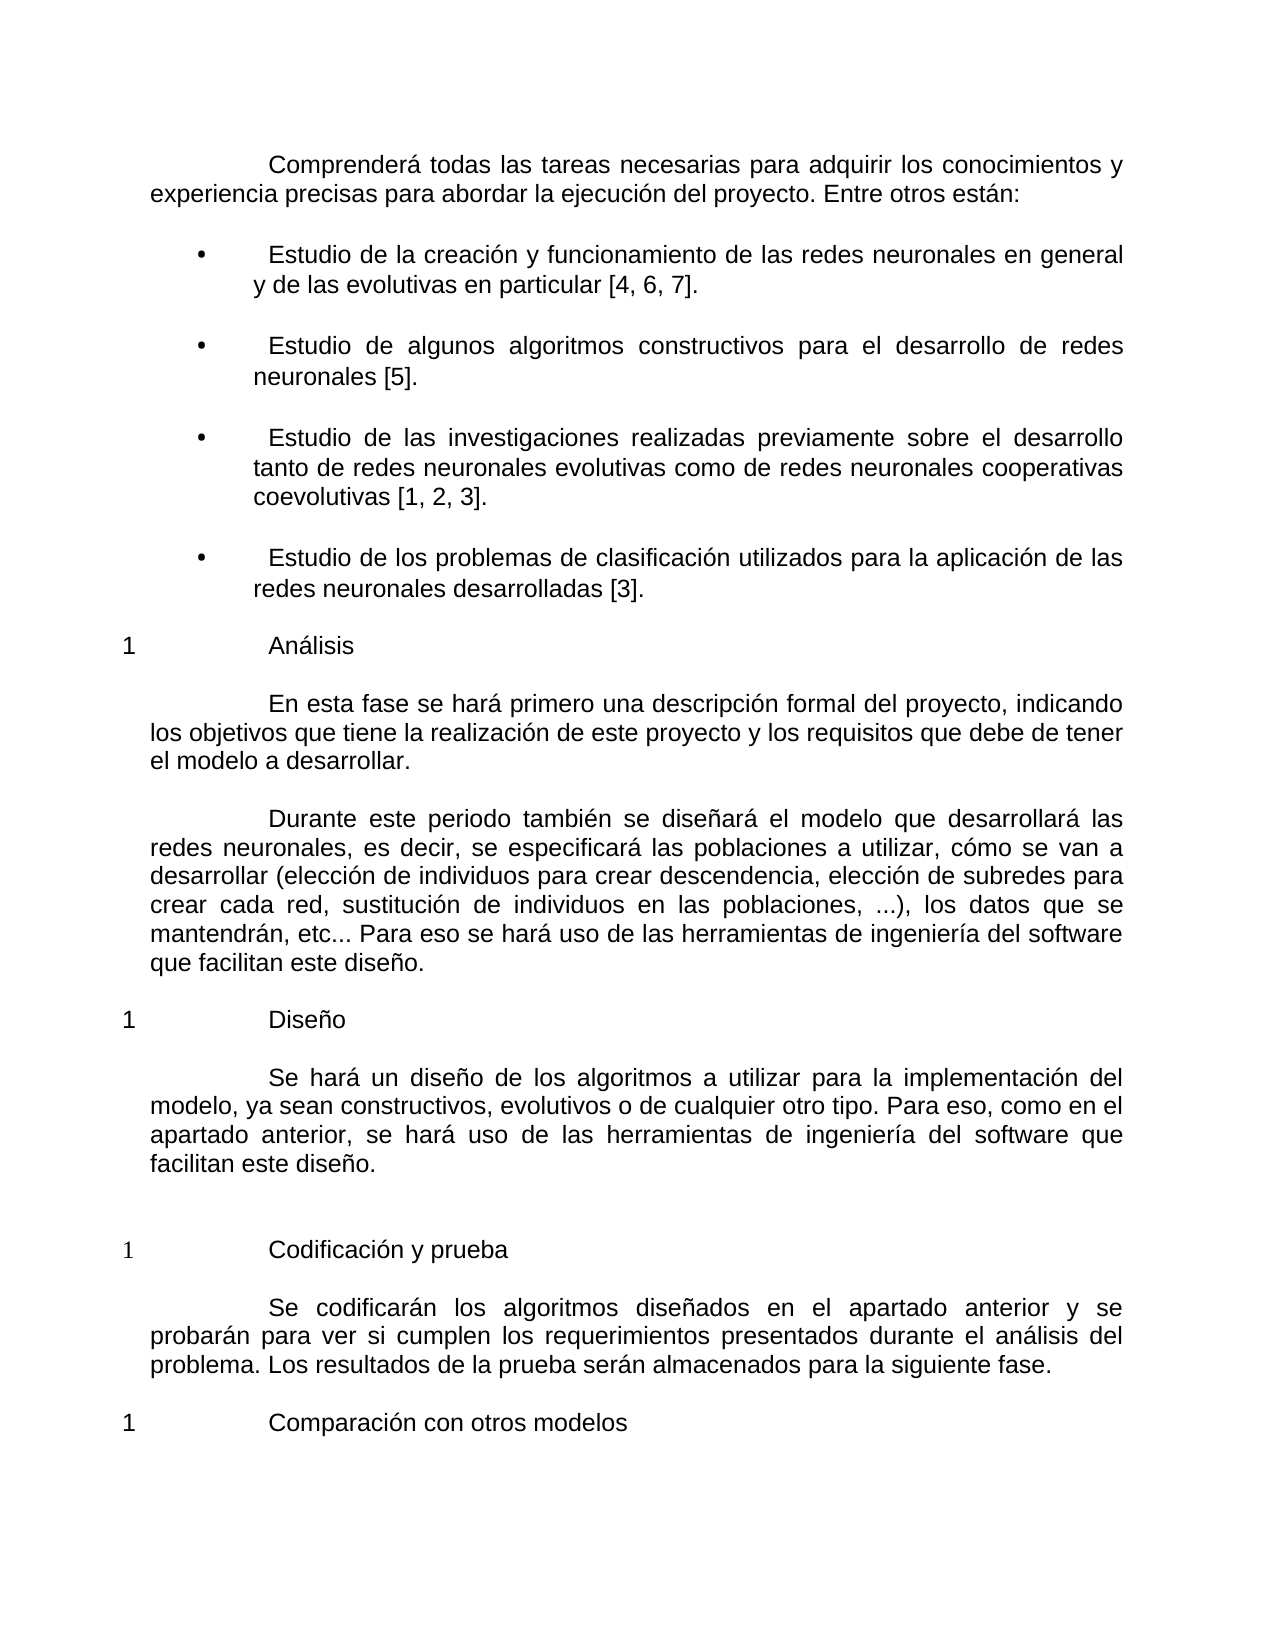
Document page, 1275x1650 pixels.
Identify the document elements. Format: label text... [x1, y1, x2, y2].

list Comparación con otros modelos [122, 1408, 1125, 1436]
text Se codificarán los algoritmos diseñados en el apartado anterior y se probarán para ver si cumplen los requerimientos presentados durante el análisis del problema. Los resultados de la prueba serán almacenados para la siguiente fase. [150, 1293, 1125, 1379]
list Análisis [122, 631, 1125, 660]
list Estudio de los problemas de clasificación utilizados para la aplicación de las redes neuronales desarrolladas [3]. [197, 540, 1125, 602]
list Estudio de algunos algoritmos constructivos para el desarrollo de redes neuronales [5]. [197, 328, 1125, 391]
text En esta fase se hará primero una descripción formal del proyecto, indicando los objetivos que tiene la realización de este proyecto y los requisitos que debe de tener el modelo a desarrollar. [150, 689, 1125, 775]
list Codificación y prueba [122, 1235, 1125, 1264]
text Comprenderá todas las tareas necesarias para adquirir los conocimientos y experiencia precisas para abordar la ejecución del proyecto. Entre otros están: [150, 150, 1125, 207]
text Se hará un diseño de los algoritmos a utilizar para la implementación del modelo, ya sean constructivos, evolutivos o de cualquier otro tipo. Para eso, como en el apartado anterior, se hará uso de las herramientas de ingeniería del software que facilitan este diseño. [150, 1062, 1125, 1177]
list Estudio de la creación y funcionamiento de las redes neuronales en general y de las evolutivas en particular [4, 6, 7]. [197, 236, 1125, 299]
list Estudio de las investigaciones realizadas previamente sobre el desarrollo tanto de redes neuronales evolutivas como de redes neuronales cooperativas coevolutivas [1, 2, 3]. [197, 419, 1125, 511]
text Durante este periodo también se diseñará el modelo que desarrollará las redes neuronales, es decir, se especificará las poblaciones a utilizar, cómo se van a desarrollar (elección de individuos para crear descendencia, elección de subredes para crear cada red, sustitución de individuos en las poblaciones, ...), los datos que se mantendrán, etc... Para eso se hará uso de las herramientas de ingeniería del software que facilitan este diseño. [150, 804, 1125, 976]
list Diseño [122, 1005, 1125, 1034]
